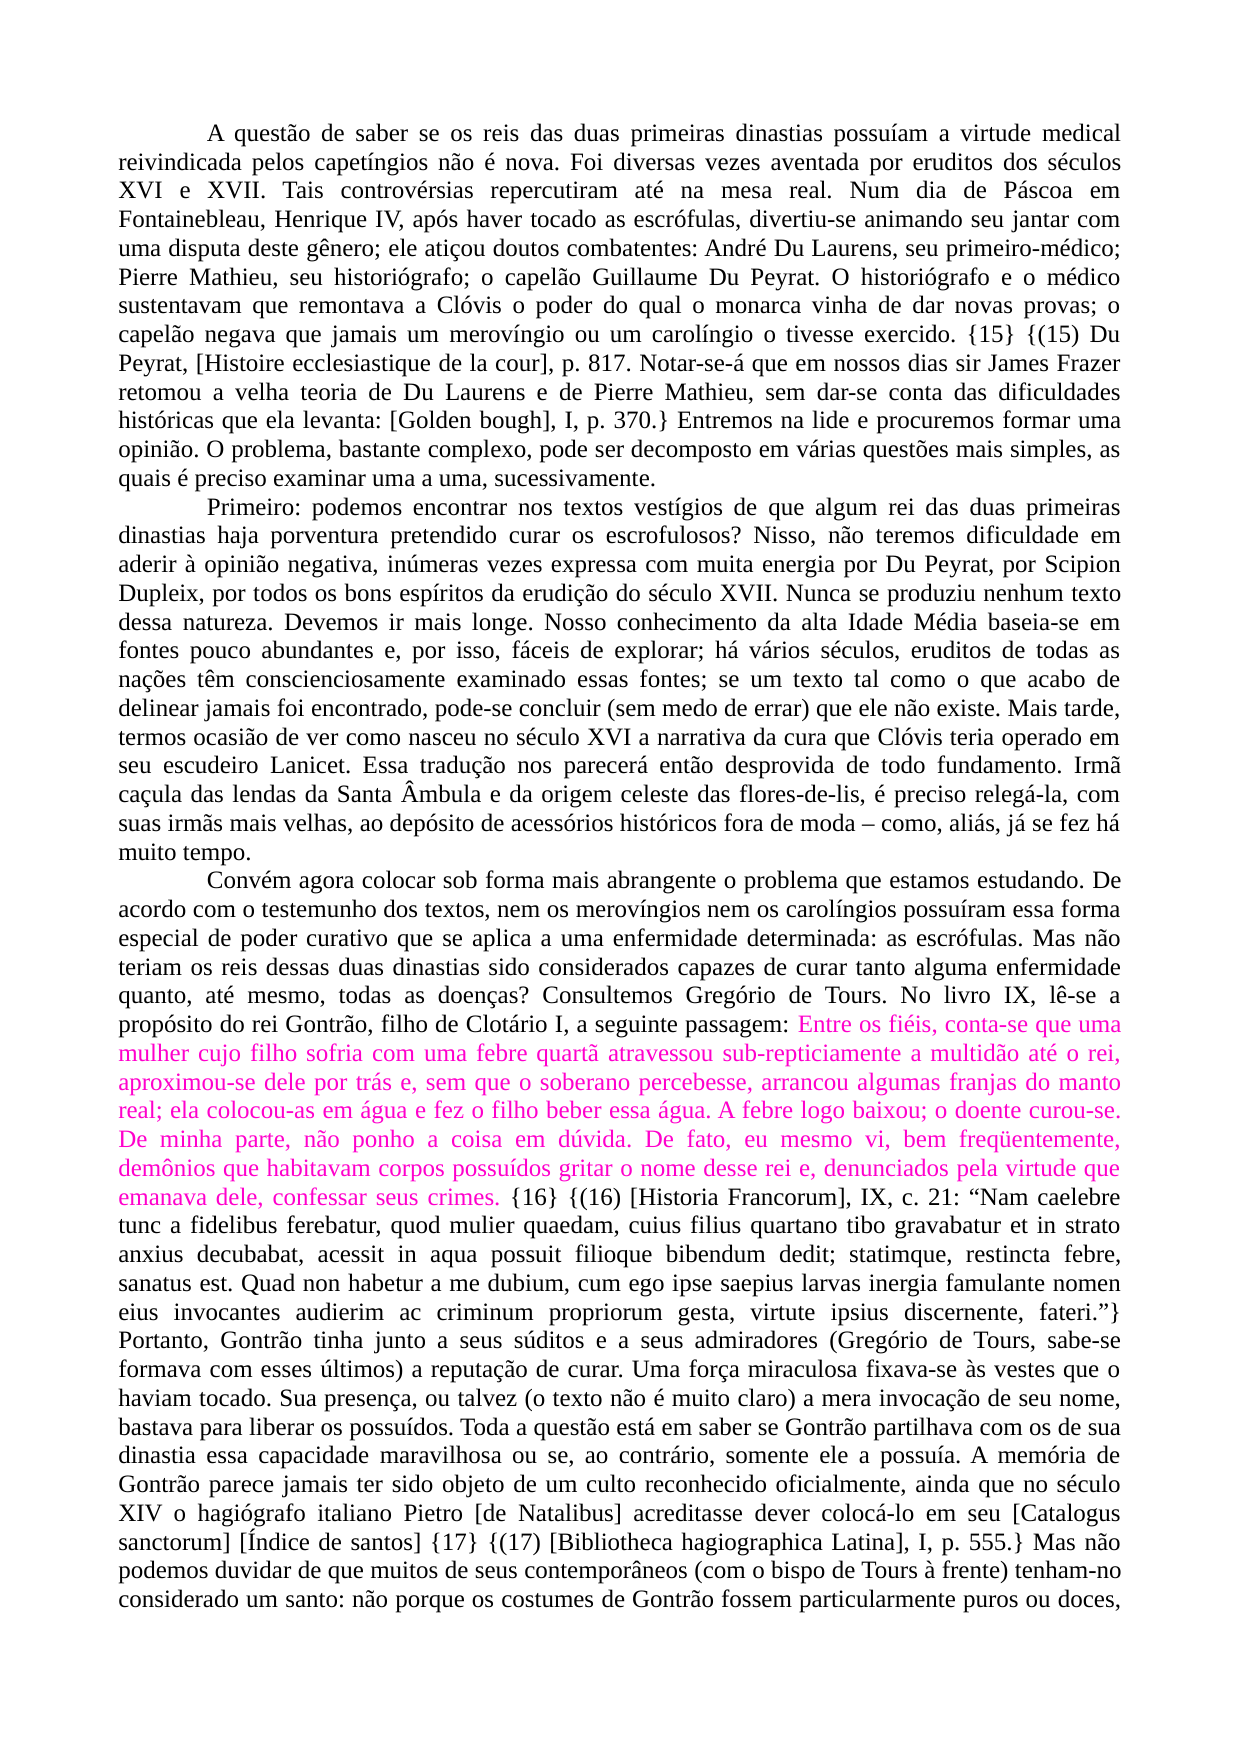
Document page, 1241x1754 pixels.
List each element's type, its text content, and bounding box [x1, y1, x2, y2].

text Primeiro: podemos encontrar nos textos vestígios de que algum rei das duas primeiras dinastias haja porventura pretendido curar os escrofulosos? Nisso, não teremos dificuldade em aderir à opinião negativa, inúmeras vezes expressa com muita energia por Du Peyrat, por Scipion Dupleix, por todos os bons espíritos da erudição do século XVII. Nunca se produziu nenhum texto dessa natureza. Devemos ir mais longe. Nosso conhecimento da alta Idade Média baseia-se em fontes pouco abundantes e, por isso, fáceis de explorar; há vários séculos, eruditos de todas as nações têm conscienciosamente examinado essas fontes; se um texto tal como o que acabo de delinear jamais foi encontrado, pode-se concluir (sem medo de errar) que ele não existe. Mais tarde, termos ocasião de ver como nasceu no século XVI a narrativa da cura que Clóvis teria operado em seu escudeiro Lanicet. Essa tradução nos parecerá então desprovida de todo fundamento. Irmã caçula das lendas da Santa Âmbula e da origem celeste das flores-de-lis, é preciso relegá-la, com suas irmãs mais velhas, ao depósito de acessórios históricos fora de moda – como, aliás, já se fez há muito tempo. [118, 492, 1122, 866]
text A questão de saber se os reis das duas primeiras dinastias possuíam a virtude medical reivindicada pelos capetíngios não é nova. Foi diversas vezes aventada por eruditos dos séculos XVI e XVII. Tais controvérsias repercutiram até na mesa real. Num dia de Páscoa em Fontainebleau, Henrique IV, após haver tocado as escrófulas, divertiu-se animando seu jantar com uma disputa deste gênero; ele atiçou doutos combatentes: André Du Laurens, seu primeiro-médico; Pierre Mathieu, seu historiógrafo; o capelão Guillaume Du Peyrat. O historiógrafo e o médico sustentavam que remontava a Clóvis o poder do qual o monarca vinha de dar novas provas; o capelão negava que jamais um merovíngio ou um carolíngio o tivesse exercido. {15} {(15) Du Peyrat, [Histoire ecclesiastique de la cour], p. 817. Notar-se-á que em nossos dias sir James Frazer retomou a velha teoria de Du Laurens e de Pierre Mathieu, sem dar-se conta das dificuldades históricas que ela levanta: [Golden bough], I, p. 370.} Entremos na lide e procuremos formar uma opinião. O problema, bastante complexo, pode ser decomposto em várias questões mais simples, as quais é preciso examinar uma a uma, sucessivamente. [118, 118, 1122, 492]
text Convém agora colocar sob forma mais abrangente o problema que estamos estudando. De acordo com o testemunho dos textos, nem os merovíngios nem os carolíngios possuíram essa forma especial de poder curativo que se aplica a uma enfermidade determinada: as escrófulas. Mas não teriam os reis dessas duas dinastias sido considerados capazes de curar tanto alguma enfermidade quanto, até mesmo, todas as doenças? Consultemos Gregório de Tours. No livro IX, lê-se a propósito do rei Gontrão, filho de Clotário I, a seguinte passagem: Entre os fiéis, conta-se que uma mulher cujo filho sofria com uma febre quartã atravessou sub-repticiamente a multidão até o rei, aproximou-se dele por trás e, sem que o soberano percebesse, arrancou algumas franjas do manto real; ela colocou-as em água e fez o filho beber essa água. A febre logo baixou; o doente curou-se. De minha parte, não ponho a coisa em dúvida. De fato, eu mesmo vi, bem freqüentemente, demônios que habitavam corpos possuídos gritar o nome desse rei e, denunciados pela virtude que emanava dele, confessar seus crimes. {16} {(16) [Historia Francorum], IX, c. 21: “Nam caelebre tunc a fidelibus ferebatur, quod mulier quaedam, cuius filius quartano tibo gravabatur et in strato anxius decubabat, acessit in aqua possuit filioque bibendum dedit; statimque, restincta febre, sanatus est. Quad non habetur a me dubium, cum ego ipse saepius larvas inergia famulante nomen eius invocantes audierim ac criminum propriorum gesta, virtute ipsius discernente, fateri.”} Portanto, Gontrão tinha junto a seus súditos e a seus admiradores (Gregório de Tours, sabe-se formava com esses últimos) a reputação de curar. Uma força miraculosa fixava-se às vestes que o haviam tocado. Sua presença, ou talvez (o texto não é muito claro) a mera invocação de seu nome, bastava para liberar os possuídos. Toda a questão está em saber se Gontrão partilhava com os de sua dinastia essa capacidade maravilhosa ou se, ao contrário, somente ele a possuía. A memória de Gontrão parece jamais ter sido objeto de um culto reconhecido oficialmente, ainda que no século XIV o hagiógrafo italiano Pietro [de Natalibus] acreditasse dever colocá-lo em seu [Catalogus sanctorum] [Índice de santos] {17} {(17) [Bibliotheca hagiographica Latina], I, p. 555.} Mas não podemos duvidar de que muitos de seus contemporâneos (com o bispo de Tours à frente) tenham-no considerado um santo: não porque os costumes de Gontrão fossem particularmente puros ou doces, [118, 866, 1122, 1613]
